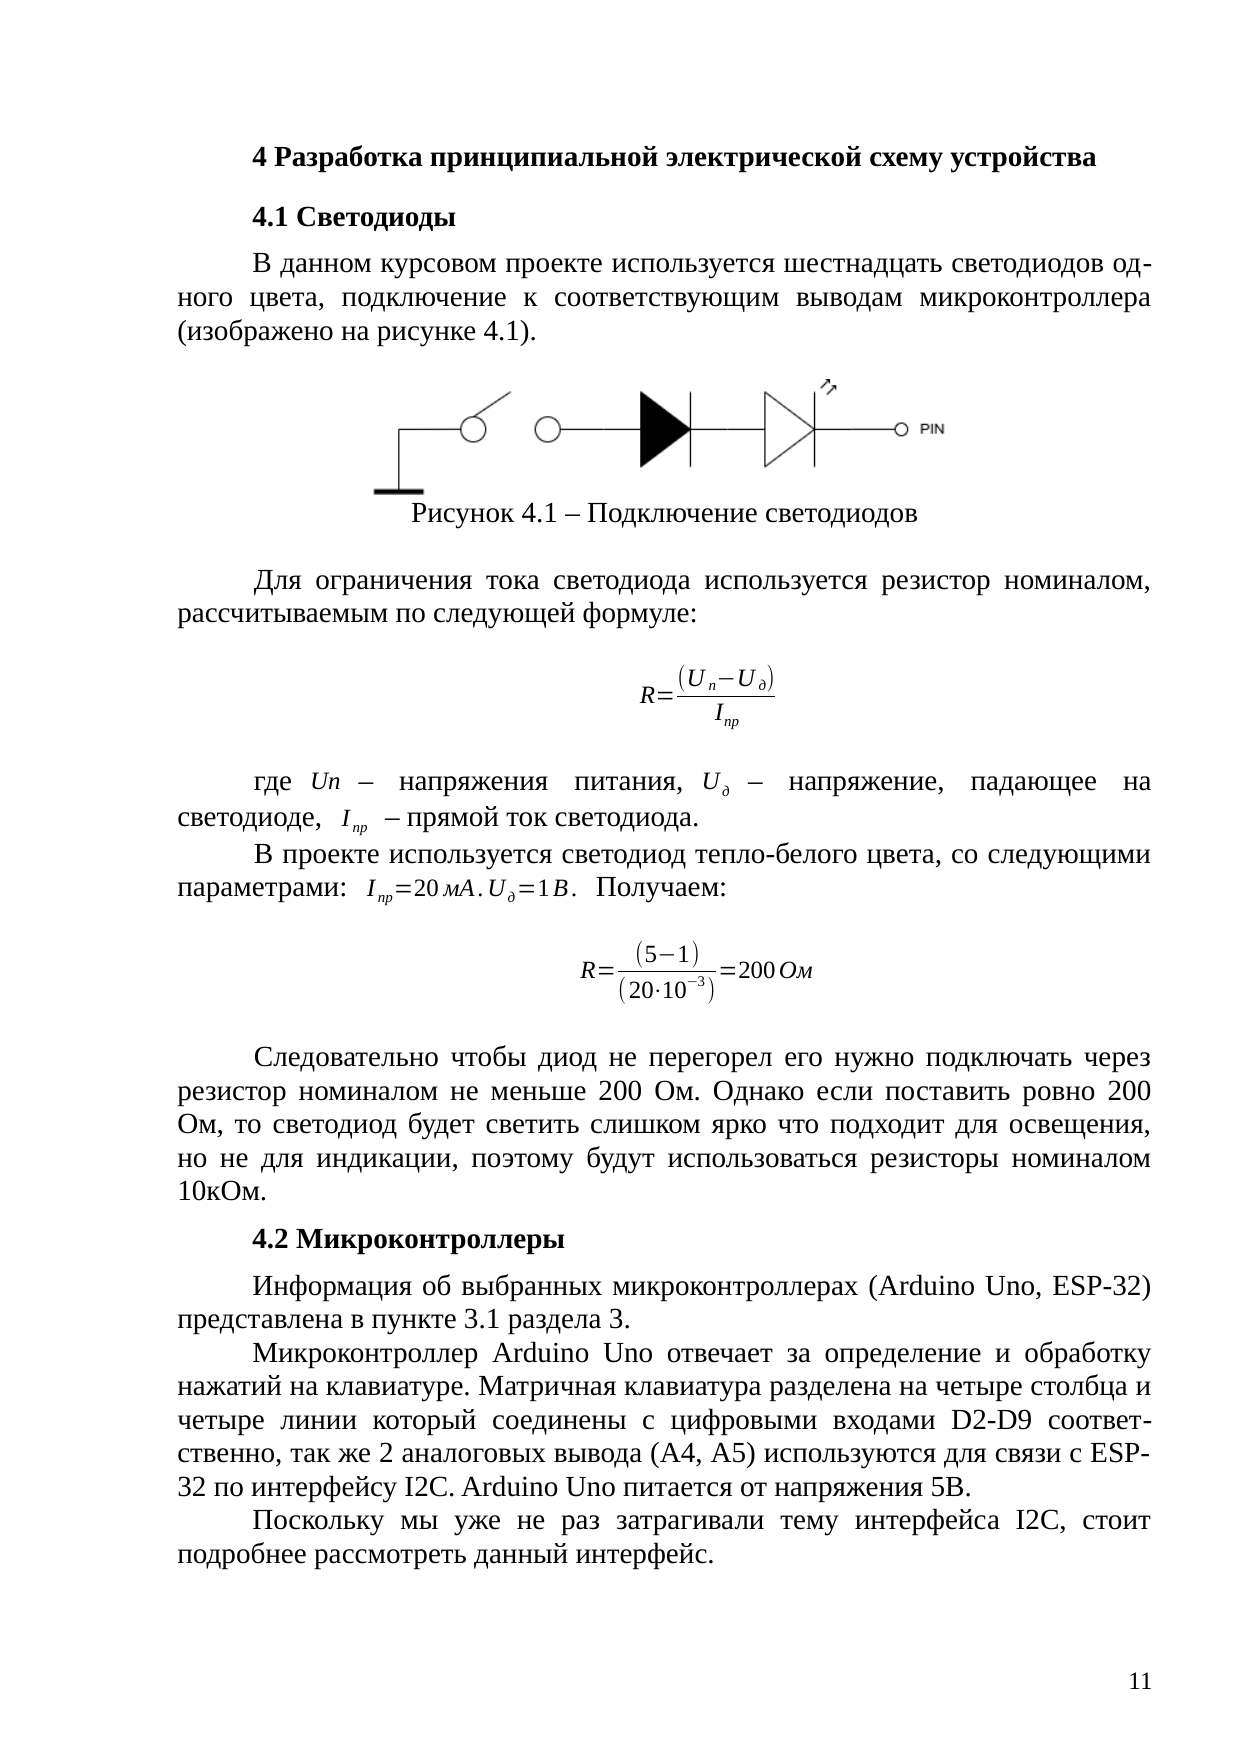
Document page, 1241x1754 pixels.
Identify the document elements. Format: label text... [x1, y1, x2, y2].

text В проекте используется светодиод тепло-белого цвета, со следующими параметрами:Получаем: [177, 836, 1152, 906]
subtitle 4 Разработка принципиальной электрической схему устройства [177, 139, 1152, 172]
text Микроконтроллер Arduino Uno отвечает за определение и обработку нажатий на клавиатуре. Матричная клавиатура разделена на четыре столбца и четыре линии который соединены с цифровыми входами D2-D9 соответ­ственно, так же 2 аналоговых вывода (А4, А5) используются для связи с ESP-32 по интерфейсу I2C. Arduino Uno питается от напряжения 5В. [177, 1335, 1152, 1502]
text Следовательно чтобы диод не перегорел его нужно подключать через резистор номиналом не меньше 200 Ом. Однако если поставить ровно 200 Ом, то светодиод будет светить слишком ярко что подходит для освещения, но не для индикации, поэтому будут использоваться резисторы номиналом 10кОм. [177, 1039, 1152, 1207]
subtitle 4.1 Светодиоды [177, 199, 1152, 233]
text Информация об выбранных микроконтроллерах (Arduino Uno, ESP-32) представлена в пункте 3.1 раздела 3. [177, 1268, 1152, 1335]
text Поскольку мы уже не раз затрагивали тему интерфейса I2C, стоит подробнее рассмотреть данный интерфейс. [177, 1502, 1152, 1569]
text В данном курсовом проекте используется шестнадцать светодиодов од­ного цвета, подключение к соответствующим выводам микроконтроллера (изображено на рисунке 4.1). [177, 246, 1152, 346]
text Для ограничения тока светодиода используется резистор номиналом, рассчитываемым по следующей формуле: [177, 562, 1152, 629]
subtitle 4.2 Микроконтроллеры [177, 1222, 1152, 1255]
picture [371, 379, 958, 495]
text где– напряжения питания,– напряжение, падающее на светодиоде,– прямой ток светодиода. [177, 763, 1152, 836]
text Рисунок 4.1 – Подключение светодиодов [177, 495, 1152, 528]
